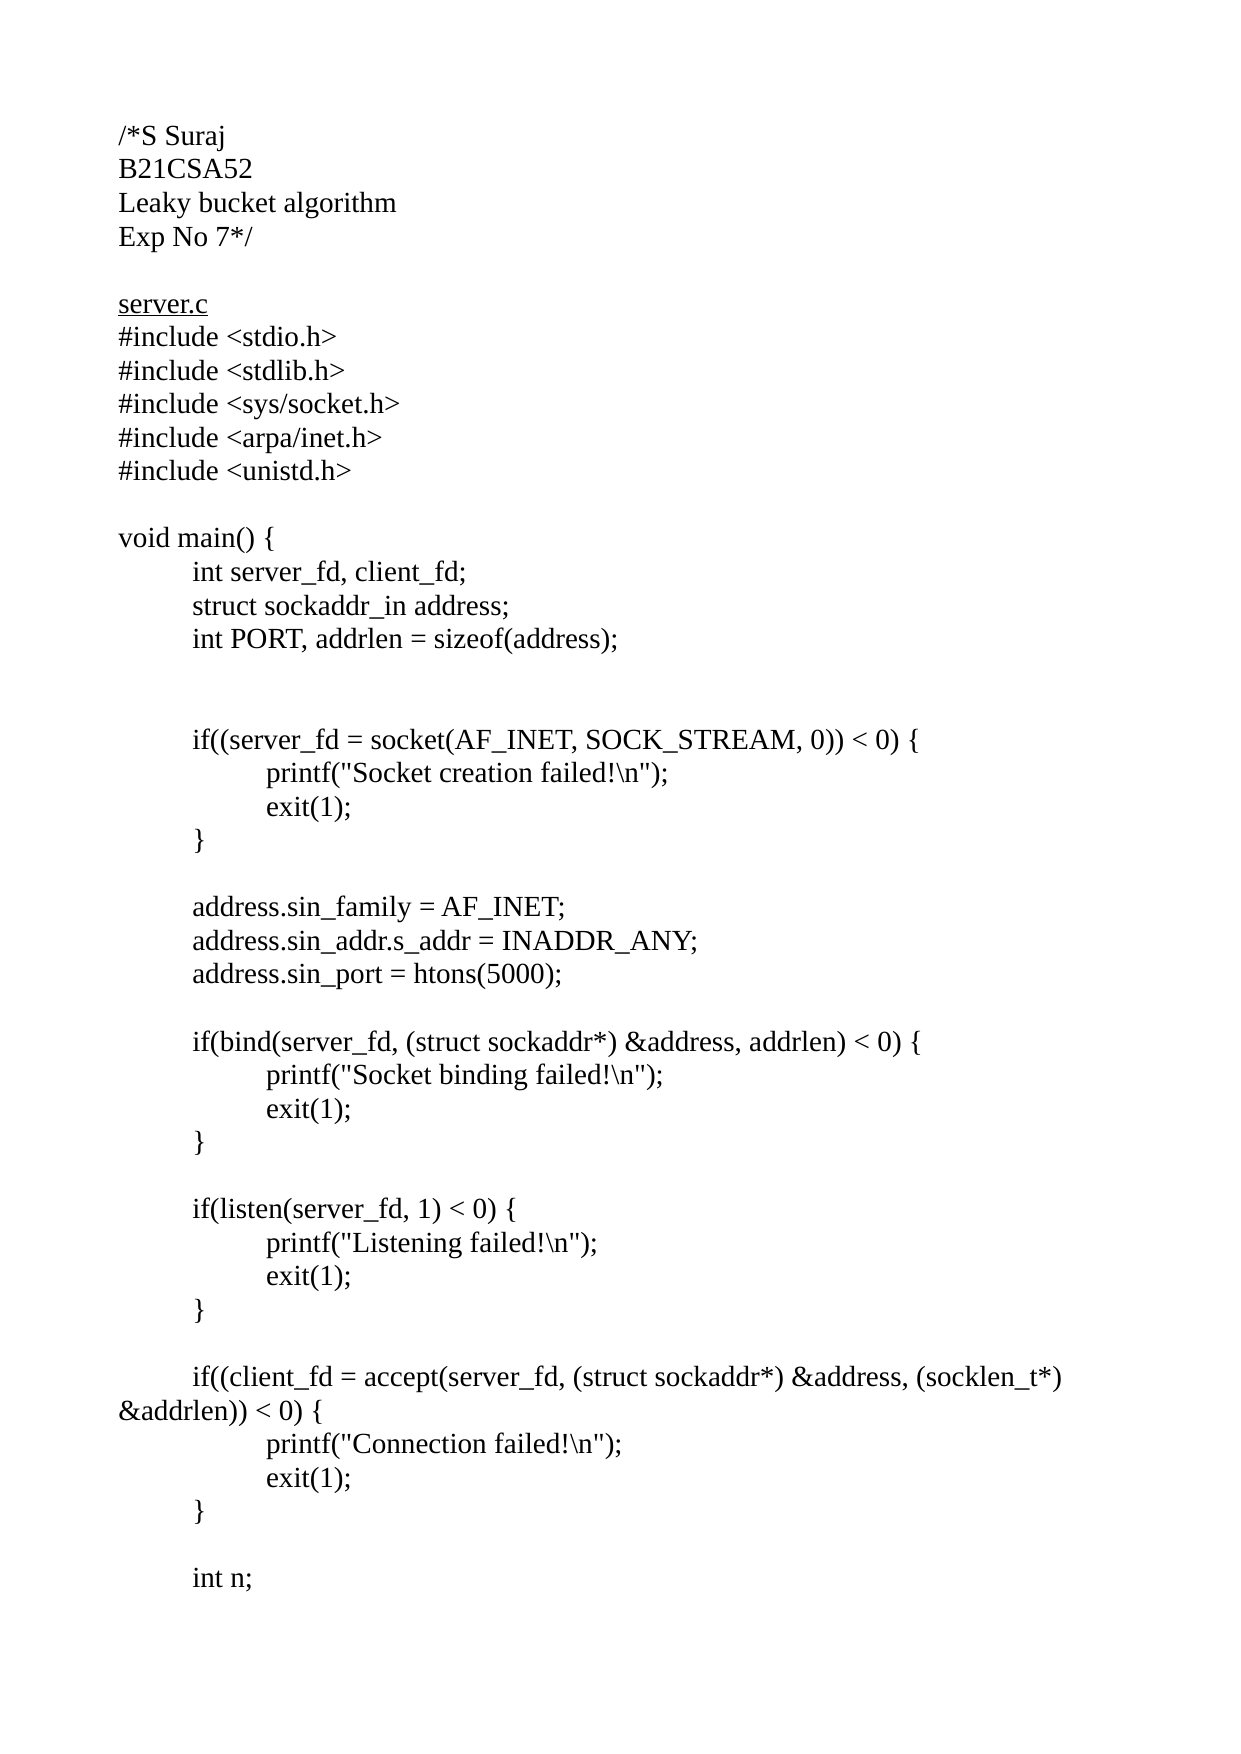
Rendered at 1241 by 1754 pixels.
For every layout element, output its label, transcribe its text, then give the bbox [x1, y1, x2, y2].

text #include <sys/socket.h> [118, 386, 1122, 420]
text } [118, 1124, 1122, 1158]
text #include <stdlib.h> [118, 353, 1122, 386]
text printf("Connection failed!\n"); [118, 1426, 1122, 1460]
text server.c [118, 286, 1122, 319]
text } [118, 1292, 1122, 1326]
text } [118, 822, 1122, 856]
text if(listen(server_fd, 1) < 0) { [118, 1191, 1122, 1225]
text } [118, 1493, 1122, 1527]
text void main() { [118, 521, 1122, 554]
text /*S Suraj [118, 118, 1122, 152]
text Exp No 7*/ [118, 219, 1122, 252]
text printf("Listening failed!\n"); [118, 1225, 1122, 1258]
text Leaky bucket algorithm [118, 185, 1122, 219]
text #include <unistd.h> [118, 453, 1122, 487]
text struct sockaddr_in address; [118, 588, 1122, 621]
text if((server_fd = socket(AF_INET, SOCK_STREAM, 0)) < 0) { [118, 722, 1122, 755]
text address.sin_port = htons(5000); [118, 957, 1122, 990]
text #include <arpa/inet.h> [118, 420, 1122, 453]
text #include <stdio.h> [118, 319, 1122, 353]
text printf("Socket binding failed!\n"); [118, 1057, 1122, 1091]
text int n; [118, 1560, 1122, 1594]
text exit(1); [118, 1258, 1122, 1292]
text if(bind(server_fd, (struct sockaddr*) &address, addrlen) < 0) { [118, 1024, 1122, 1057]
text exit(1); [118, 1091, 1122, 1124]
text address.sin_family = AF_INET; [118, 889, 1122, 923]
text if((client_fd = accept(server_fd, (struct sockaddr*) &address, (socklen_t*) &addrlen)) < 0) { [118, 1359, 1122, 1426]
text B21CSA52 [118, 152, 1122, 185]
text printf("Socket creation failed!\n"); [118, 755, 1122, 789]
text int server_fd, client_fd; [118, 554, 1122, 588]
text int PORT, addrlen = sizeof(address); [118, 621, 1122, 655]
text exit(1); [118, 1460, 1122, 1493]
text address.sin_addr.s_addr = INADDR_ANY; [118, 923, 1122, 957]
text exit(1); [118, 789, 1122, 822]
